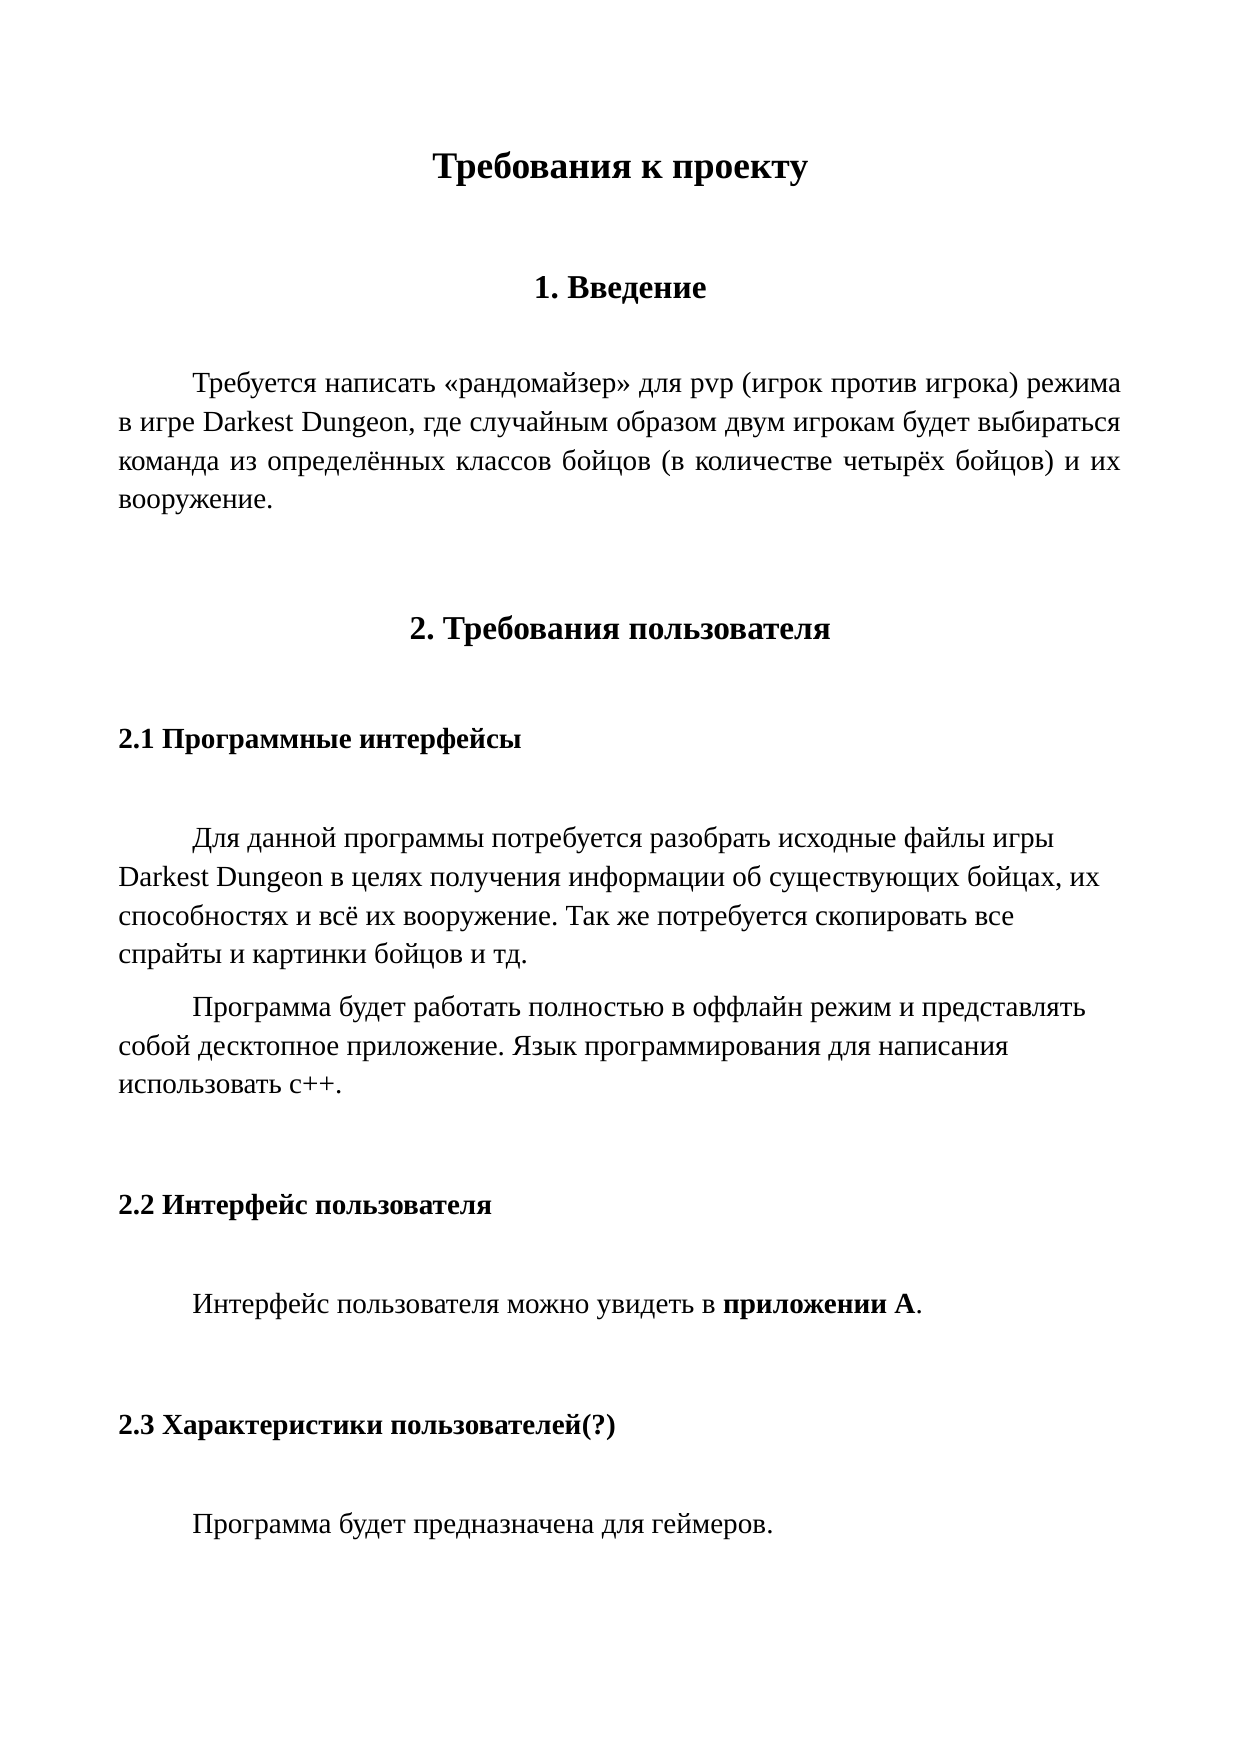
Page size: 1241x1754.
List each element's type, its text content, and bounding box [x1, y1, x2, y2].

text Программа будет предназначена для геймеров. [118, 1506, 1122, 1540]
text Интерфейс пользователя можно увидеть в приложении А. [118, 1286, 1122, 1320]
subtitle 2.3 Характеристики пользователей(?) [118, 1407, 1122, 1441]
text Программа будет работать полностью в оффлайн режим и представлять собой десктопное приложение. Язык программирования для написания использовать с++. [118, 989, 1122, 1100]
subtitle Требования к проекту [118, 143, 1122, 186]
text Требуется написать «рандомайзер» для pvp (игрок против игрока) режима в игре Darkest Dungeon, где случайным образом двум игрокам будет выбираться команда из определённых классов бойцов (в количестве четырёх бойцов) и их вооружение. [118, 366, 1122, 515]
subtitle 2.1 Программные интерфейсы [118, 721, 1122, 755]
text Для данной программы потребуется разобрать исходные файлы игры Darkest Dungeon в целях получения информации об существующих бойцах, их способностях и всё их вооружение. Так же потребуется скопировать все спрайты и картинки бойцов и тд. [118, 821, 1122, 970]
subtitle 2.2 Интерфейс пользователя [118, 1187, 1122, 1221]
subtitle 2. Требования пользователя [118, 608, 1122, 647]
subtitle 1. Введение [118, 267, 1122, 306]
